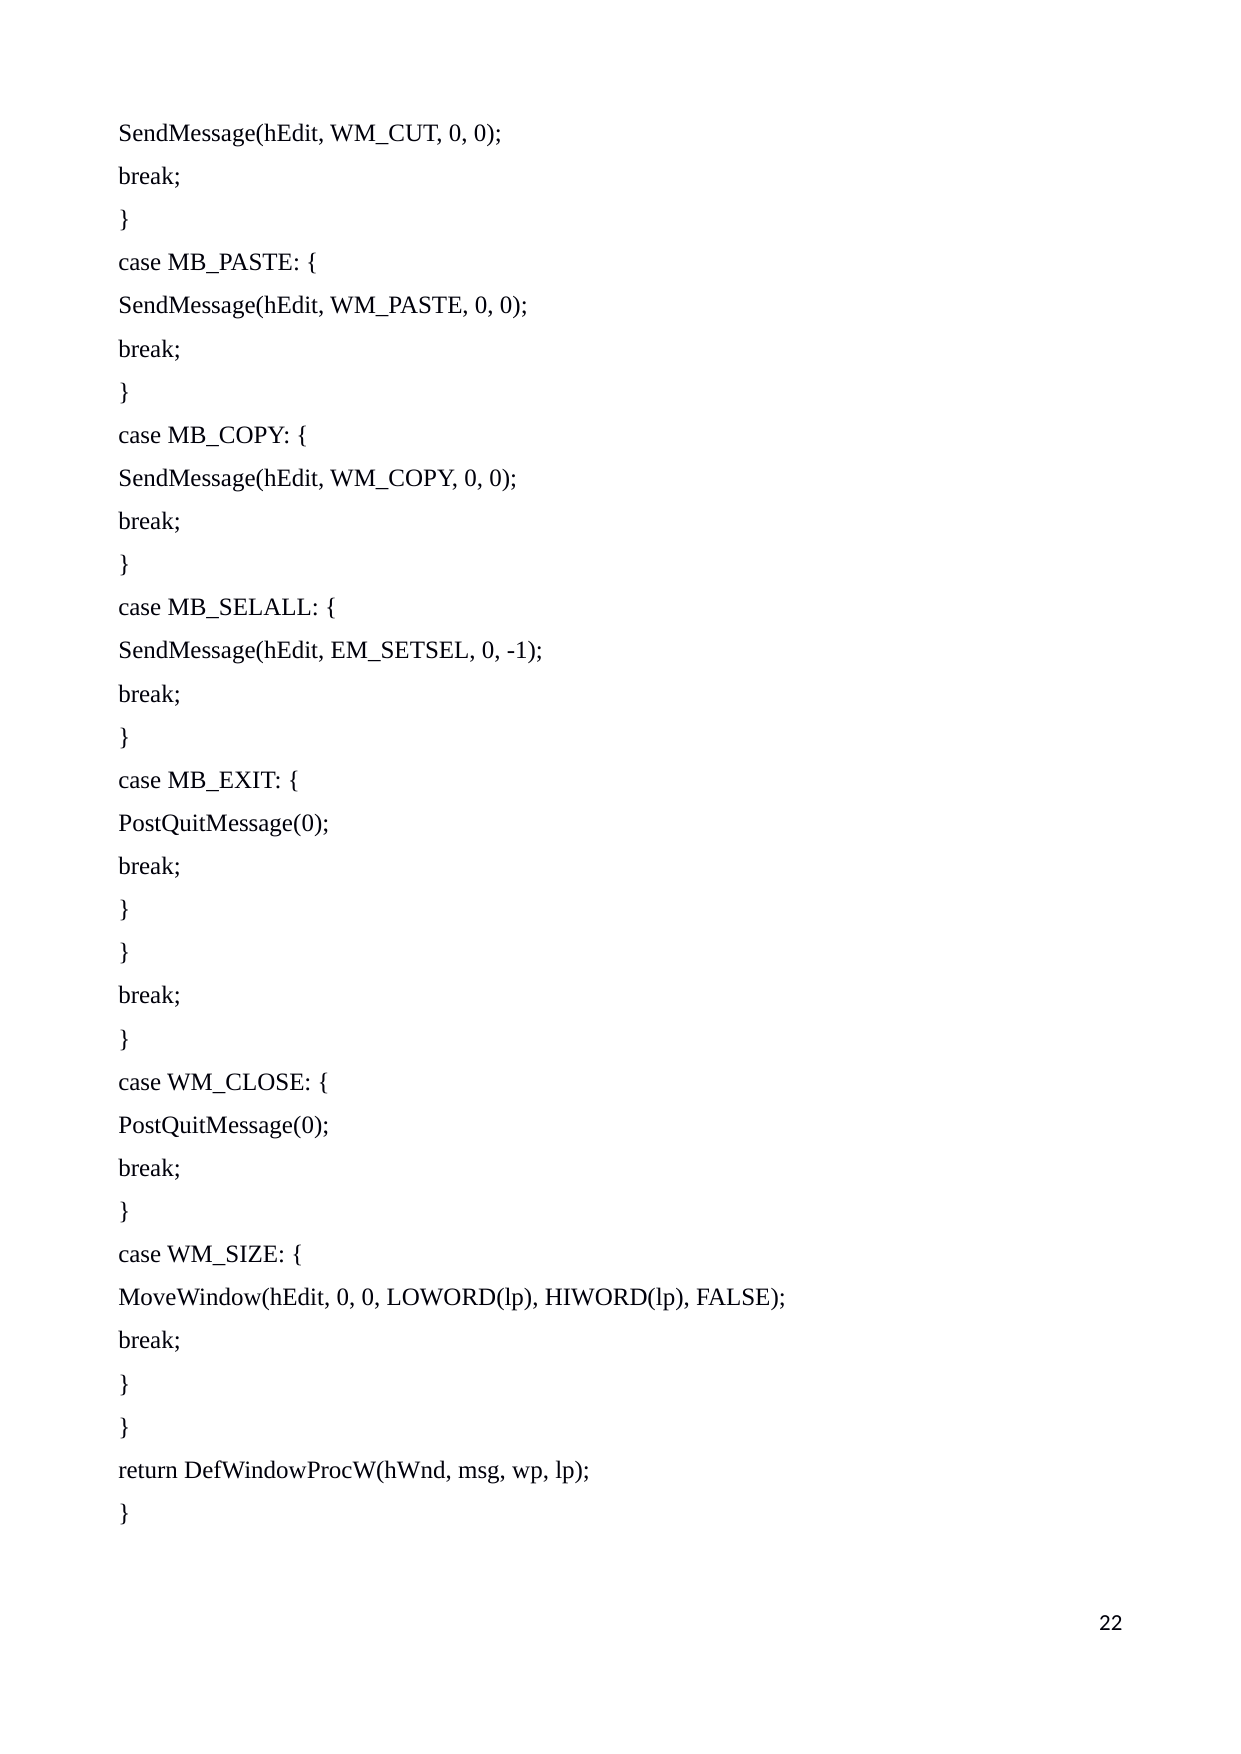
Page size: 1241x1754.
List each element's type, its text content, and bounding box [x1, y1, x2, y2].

text SendMessage(hEdit, WM_CUT, 0, 0); break; } case MB_PASTE: { SendMessage(hEdit, WM_PASTE, 0, 0); break; } case MB_COPY: { SendMessage(hEdit, WM_COPY, 0, 0); break; } case MB_SELALL: { SendMessage(hEdit, EM_SETSEL, 0, -1); break; } case MB_EXIT: { PostQuitMessage(0); break; } } break; } case WM_CLOSE: { PostQuitMessage(0); break; } case WM_SIZE: { MoveWindow(hEdit, 0, 0, LOWORD(lp), HIWORD(lp), FALSE); break; } } return DefWindowProcW(hWnd, msg, wp, lp); } [118, 118, 1122, 1527]
